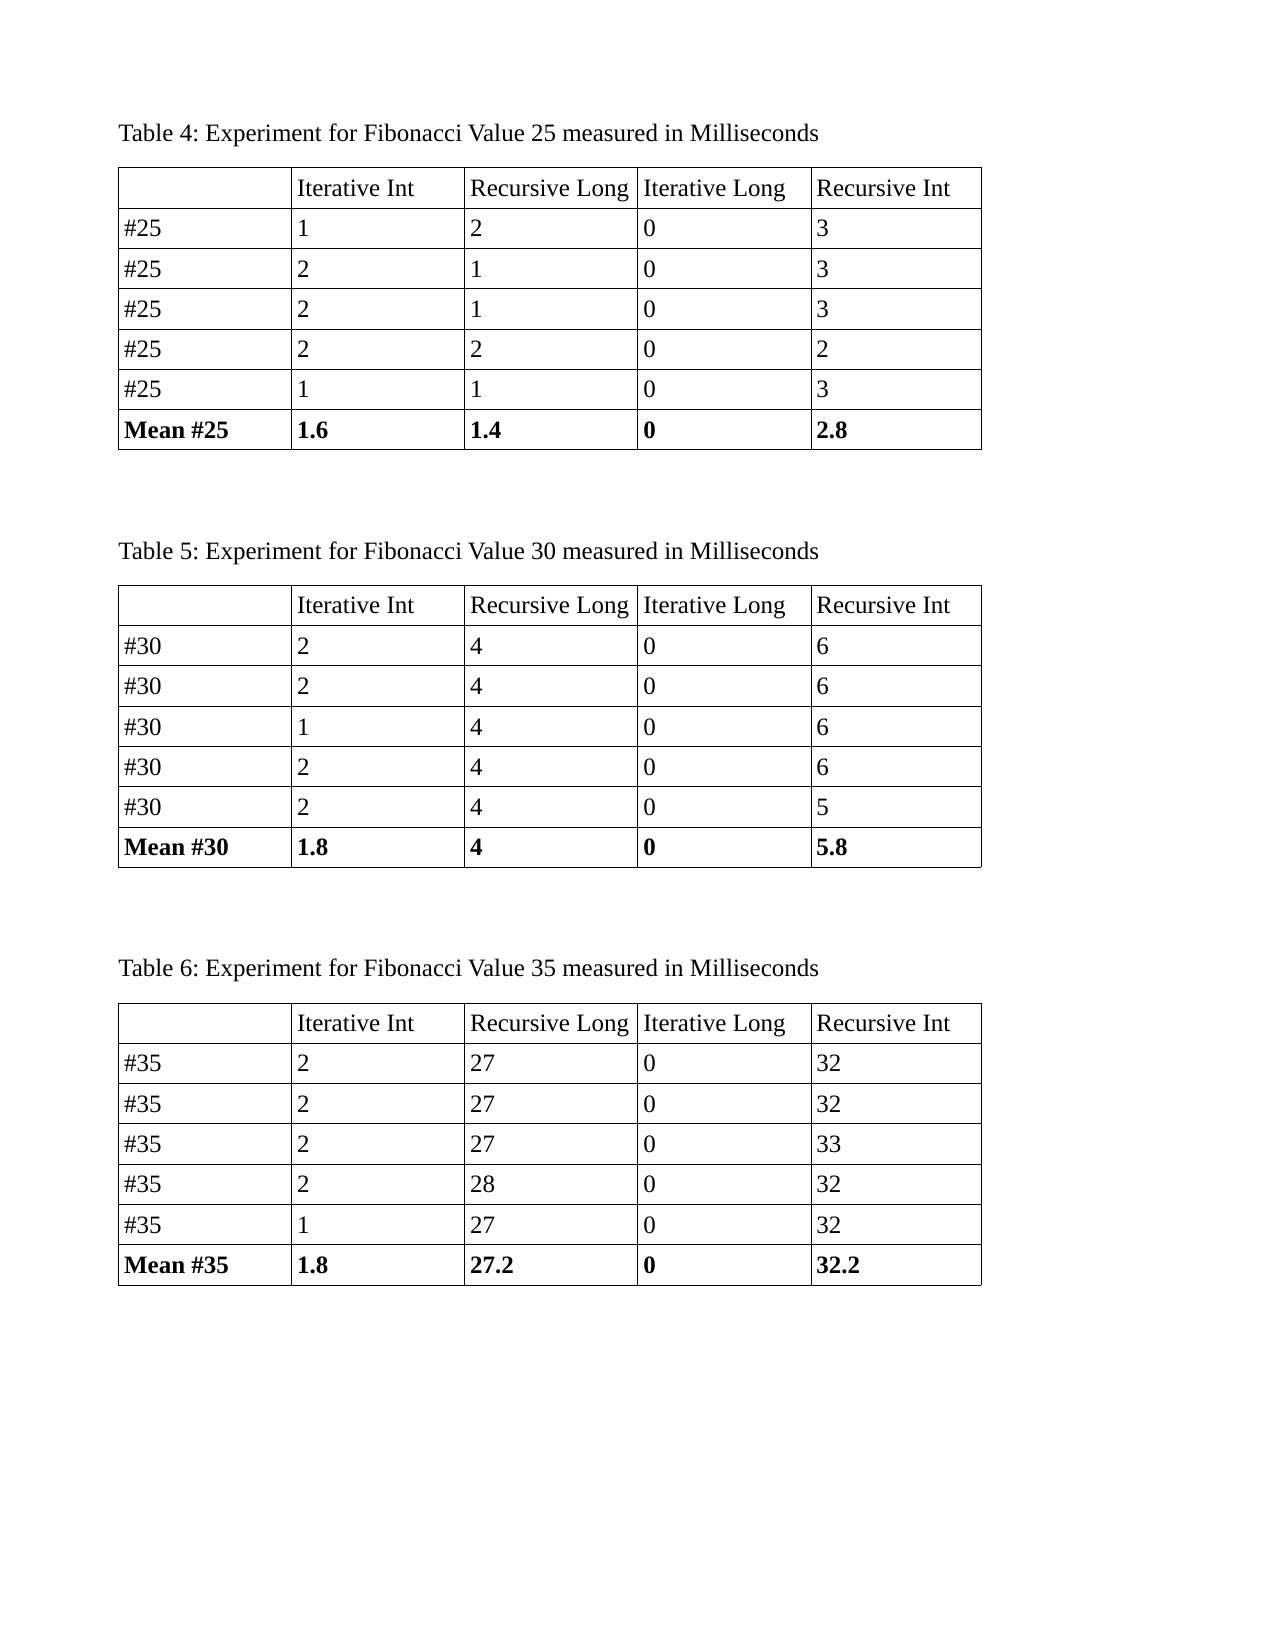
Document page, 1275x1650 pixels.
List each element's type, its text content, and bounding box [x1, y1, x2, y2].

text Table 6: Experiment for Fibonacci Value 35 measured in Milliseconds [118, 953, 1157, 982]
table_cell 0 [638, 370, 811, 409]
table_header Recursive Int [812, 168, 981, 207]
table_cell 2 [812, 330, 981, 369]
table_cell #30 [119, 666, 291, 706]
table_header [119, 168, 291, 207]
table_header [119, 586, 291, 625]
table_cell 1 [465, 249, 637, 288]
table_cell #25 [119, 330, 291, 369]
table_cell 0 [638, 1165, 811, 1204]
table_cell 1 [292, 707, 464, 746]
table_cell 0 [638, 1044, 811, 1083]
table_cell #35 [119, 1124, 291, 1164]
table_cell 0 [638, 787, 811, 827]
table_cell Mean #25 [119, 410, 291, 449]
table_cell 0 [638, 1205, 811, 1244]
table_cell 0 [638, 289, 811, 328]
table_cell 3 [812, 370, 981, 409]
table_cell 27 [465, 1044, 637, 1083]
table_header Recursive Long [465, 1004, 637, 1043]
table_cell 4 [465, 707, 637, 746]
table_cell #35 [119, 1205, 291, 1244]
table_cell 0 [638, 626, 811, 665]
table_cell 2 [292, 1044, 464, 1083]
table_header Iterative Long [638, 586, 811, 625]
table_cell Mean #30 [119, 828, 291, 867]
table_cell 6 [812, 626, 981, 665]
table_header Iterative Long [638, 168, 811, 207]
table_cell 1 [292, 370, 464, 409]
table_cell 2 [292, 787, 464, 827]
table_cell 1.6 [292, 410, 464, 449]
table_cell #25 [119, 289, 291, 328]
table_header [119, 1004, 291, 1043]
table_cell 2.8 [812, 410, 981, 449]
table_cell 2 [292, 747, 464, 786]
table_header Recursive Int [812, 1004, 981, 1043]
table_header Recursive Long [465, 586, 637, 625]
table_cell 27.2 [465, 1245, 637, 1284]
table_cell #25 [119, 209, 291, 248]
table_cell 2 [292, 330, 464, 369]
table_cell #35 [119, 1084, 291, 1123]
table_cell Mean #35 [119, 1245, 291, 1284]
table_cell 6 [812, 666, 981, 706]
table_cell 2 [292, 666, 464, 706]
table_cell 33 [812, 1124, 981, 1164]
table_cell 1 [292, 1205, 464, 1244]
table_cell 2 [292, 626, 464, 665]
table_cell 6 [812, 747, 981, 786]
table_cell 0 [638, 1084, 811, 1123]
table_cell 32 [812, 1044, 981, 1083]
table_cell 0 [638, 249, 811, 288]
table_cell 1.8 [292, 828, 464, 867]
text Table 5: Experiment for Fibonacci Value 30 measured in Milliseconds [118, 536, 1157, 564]
table_cell 2 [292, 1084, 464, 1123]
table_header Iterative Int [292, 1004, 464, 1043]
table_cell 2 [292, 1165, 464, 1204]
table_cell 27 [465, 1205, 637, 1244]
table_cell 2 [465, 209, 637, 248]
table_cell 6 [812, 707, 981, 746]
table_cell 32 [812, 1205, 981, 1244]
table_cell #30 [119, 626, 291, 665]
table_cell 27 [465, 1124, 637, 1164]
table_header Recursive Int [812, 586, 981, 625]
table_cell 3 [812, 209, 981, 248]
table_cell 0 [638, 209, 811, 248]
table_cell #25 [119, 370, 291, 409]
table_cell #25 [119, 249, 291, 288]
table_cell 0 [638, 828, 811, 867]
table_cell 32 [812, 1165, 981, 1204]
table_header Iterative Long [638, 1004, 811, 1043]
table_cell 28 [465, 1165, 637, 1204]
table_cell 32 [812, 1084, 981, 1123]
table_cell 0 [638, 707, 811, 746]
table_cell 2 [292, 249, 464, 288]
table_cell 5 [812, 787, 981, 827]
table_cell 27 [465, 1084, 637, 1123]
table_cell 4 [465, 747, 637, 786]
table_header Recursive Long [465, 168, 637, 207]
table_cell 0 [638, 410, 811, 449]
table_cell 4 [465, 828, 637, 867]
table_cell 0 [638, 330, 811, 369]
table_cell 2 [292, 289, 464, 328]
text Table 4: Experiment for Fibonacci Value 25 measured in Milliseconds [118, 118, 1157, 147]
table_cell 0 [638, 666, 811, 706]
table_cell #30 [119, 787, 291, 827]
table_cell 5.8 [812, 828, 981, 867]
table_cell 0 [638, 1245, 811, 1284]
table_cell 3 [812, 249, 981, 288]
table_cell #35 [119, 1044, 291, 1083]
table_cell 1.4 [465, 410, 637, 449]
table_cell 4 [465, 666, 637, 706]
table_cell 1.8 [292, 1245, 464, 1284]
table_cell 0 [638, 747, 811, 786]
table_cell 2 [292, 1124, 464, 1164]
table_cell 4 [465, 626, 637, 665]
table_cell 1 [465, 370, 637, 409]
table_cell 0 [638, 1124, 811, 1164]
table_cell #35 [119, 1165, 291, 1204]
table_cell 4 [465, 787, 637, 827]
table_cell 2 [465, 330, 637, 369]
table_cell #30 [119, 707, 291, 746]
table_cell 3 [812, 289, 981, 328]
table_header Iterative Int [292, 168, 464, 207]
table_cell 32.2 [812, 1245, 981, 1284]
table_cell 1 [465, 289, 637, 328]
table_cell #30 [119, 747, 291, 786]
table_cell 1 [292, 209, 464, 248]
table_header Iterative Int [292, 586, 464, 625]
